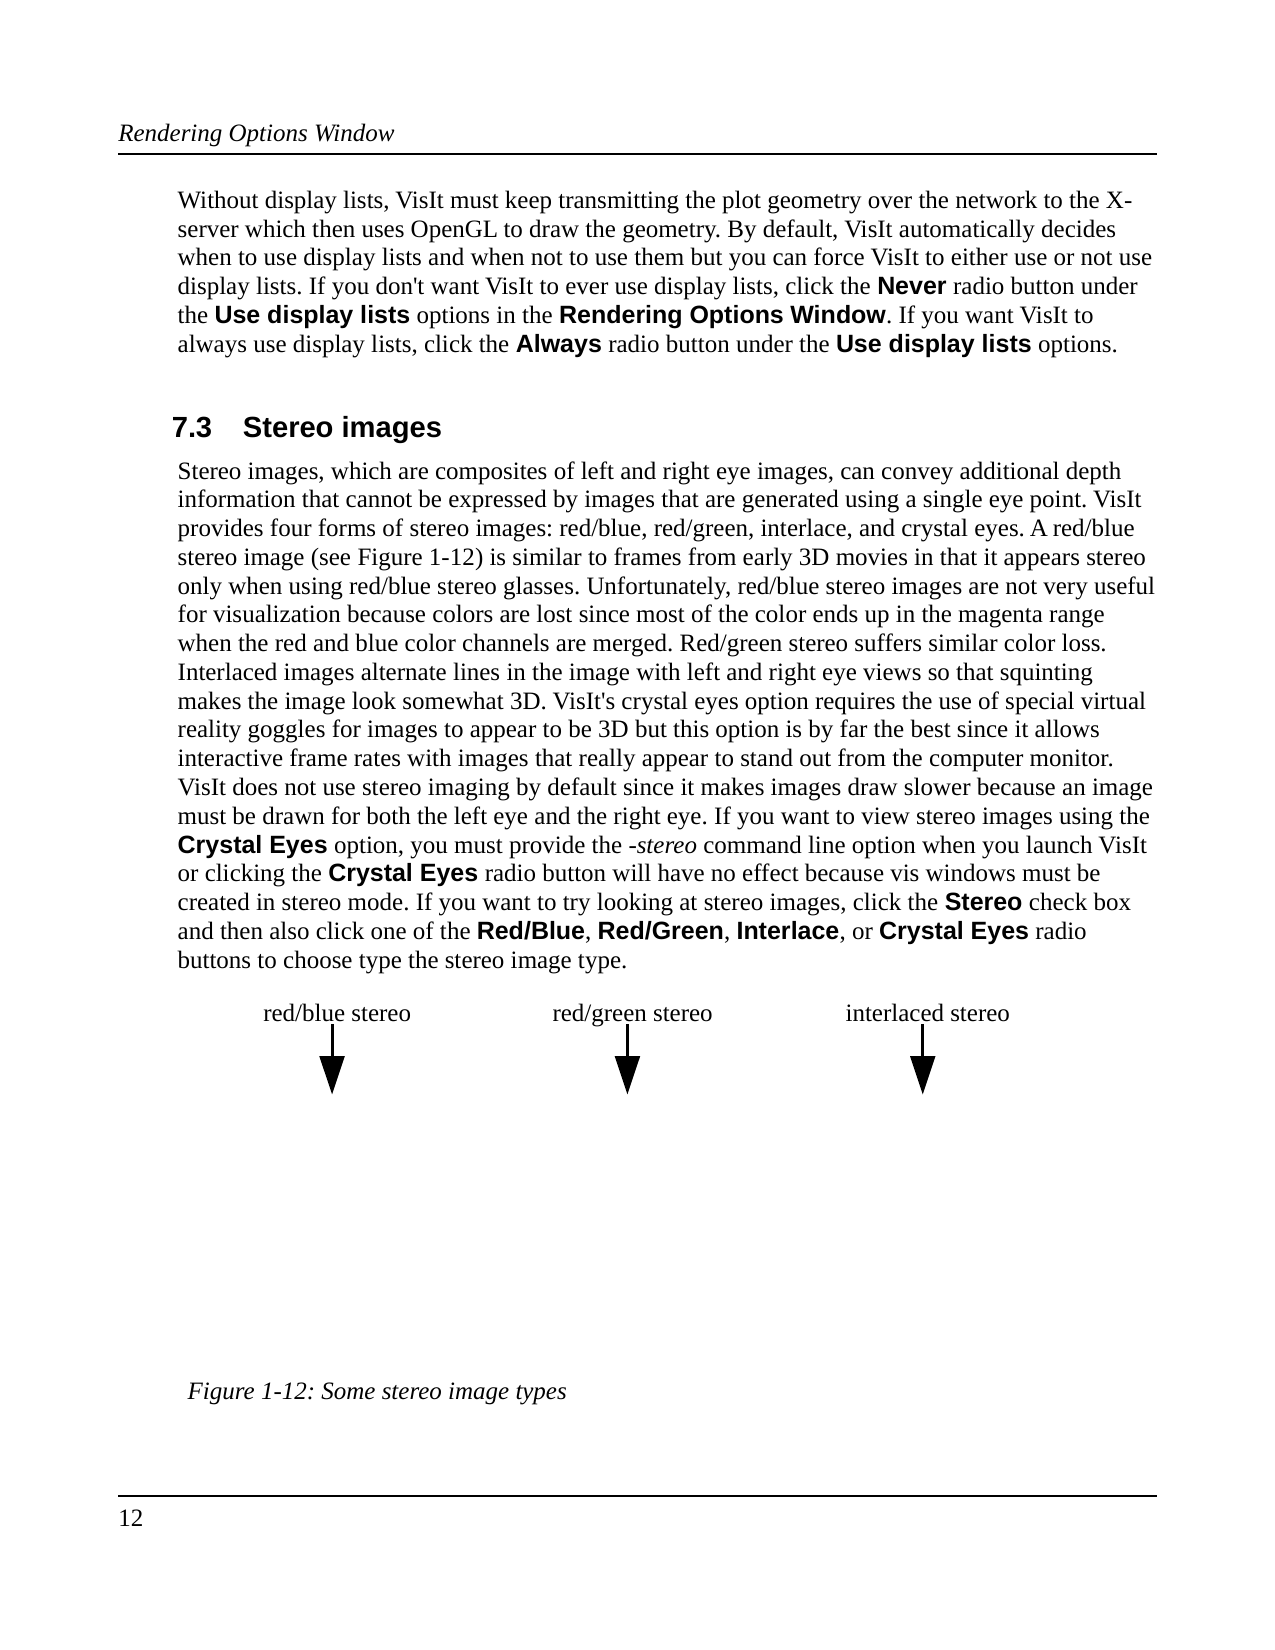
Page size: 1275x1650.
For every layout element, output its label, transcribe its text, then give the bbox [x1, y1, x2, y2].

text Without display lists, VisIt must keep transmitting the plot geometry over the network to the X-server which then uses OpenGL to draw the geometry. By default, VisIt automatically decides when to use display lists and when not to use them but you can force VisIt to either use or not use display lists. If you don't want VisIt to ever use display lists, click the Never radio button under the Use display lists options in the Rendering Options Window. If you want VisIt to always use display lists, click the Always radio button under the Use display lists options. [177, 185, 1157, 358]
text Stereo images, which are composites of left and right eye images, can convey additional depth information that cannot be expressed by images that are generated using a single eye point. VisIt provides four forms of stereo images: red/blue, red/green, interlace, and crystal eyes. A red/blue stereo image (see Figure 1-12) is similar to frames from early 3D movies in that it appears stereo only when using red/blue stereo glasses. Unfortunately, red/blue stereo images are not very useful for visualization because colors are lost since most of the color ends up in the magenta range when the red and blue color channels are merged. Red/green stereo suffers similar color loss. Interlaced images alternate lines in the image with left and right eye views so that squinting makes the image look somewhat 3D. VisIt's crystal eyes option requires the use of special virtual reality goggles for images to appear to be 3D but this option is by far the best since it allows interactive frame rates with images that really appear to stand out from the computer monitor. VisIt does not use stereo imaging by default since it makes images draw slower because an image must be drawn for both the left eye and the right eye. If you want to view stereo images using the Crystal Eyes option, you must provide the -stereo command line option when you launch VisIt or clicking the Crystal Eyes radio button will have no effect because vis windows must be created in stereo mode. If you want to try looking at stereo images, click the Stereo check box and then also click one of the Red/Blue, Red/Green, Interlace, or Crystal Eyes radio buttons to choose type the stereo image type. [177, 456, 1157, 974]
text Figure 1-12: Some stereo image types [187, 998, 1087, 1404]
subtitle Stereo images [163, 410, 1157, 443]
